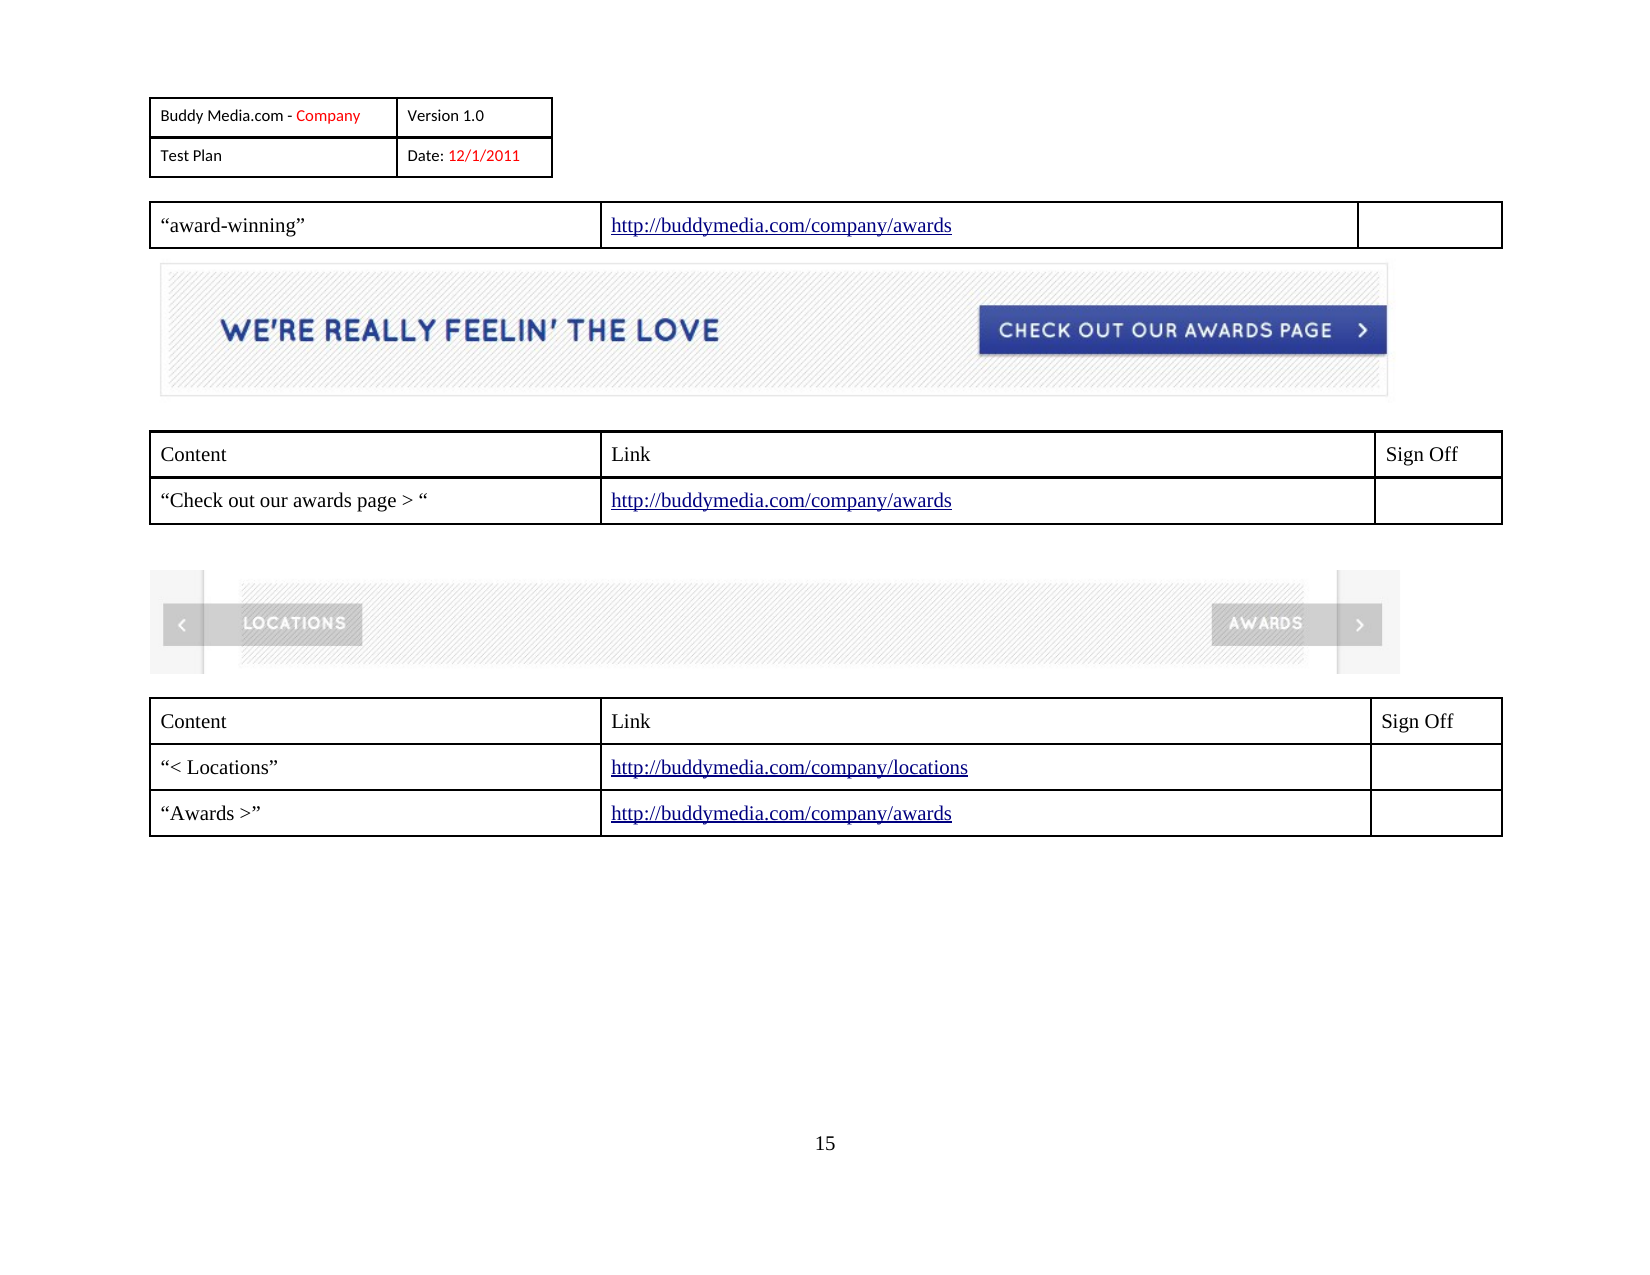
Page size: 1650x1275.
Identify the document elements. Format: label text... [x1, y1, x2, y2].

table_header Link [602, 433, 1374, 476]
table_cell [1372, 745, 1501, 789]
table_cell “Check out our awards page > “ [151, 479, 600, 522]
picture [150, 249, 1400, 408]
table_cell [1376, 479, 1501, 522]
table_header Sign Off [1372, 699, 1501, 743]
table_cell “Awards >” [151, 791, 600, 835]
table_cell “< Locations” [151, 745, 600, 789]
table_cell “award-winning” [151, 203, 600, 247]
table_header Content [151, 699, 600, 743]
table_header Sign Off [1376, 433, 1501, 476]
table_header Content [151, 433, 600, 476]
table_cell [1372, 791, 1501, 835]
table_cell http://buddymedia.com/company/awards [602, 203, 1357, 247]
table_cell http://buddymedia.com/company/awards [602, 479, 1374, 522]
picture [150, 570, 1400, 674]
table_cell http://buddymedia.com/company/awards [602, 791, 1370, 835]
table_cell [1359, 203, 1501, 247]
table_header Link [602, 699, 1370, 743]
table_cell http://buddymedia.com/company/locations [602, 745, 1370, 789]
